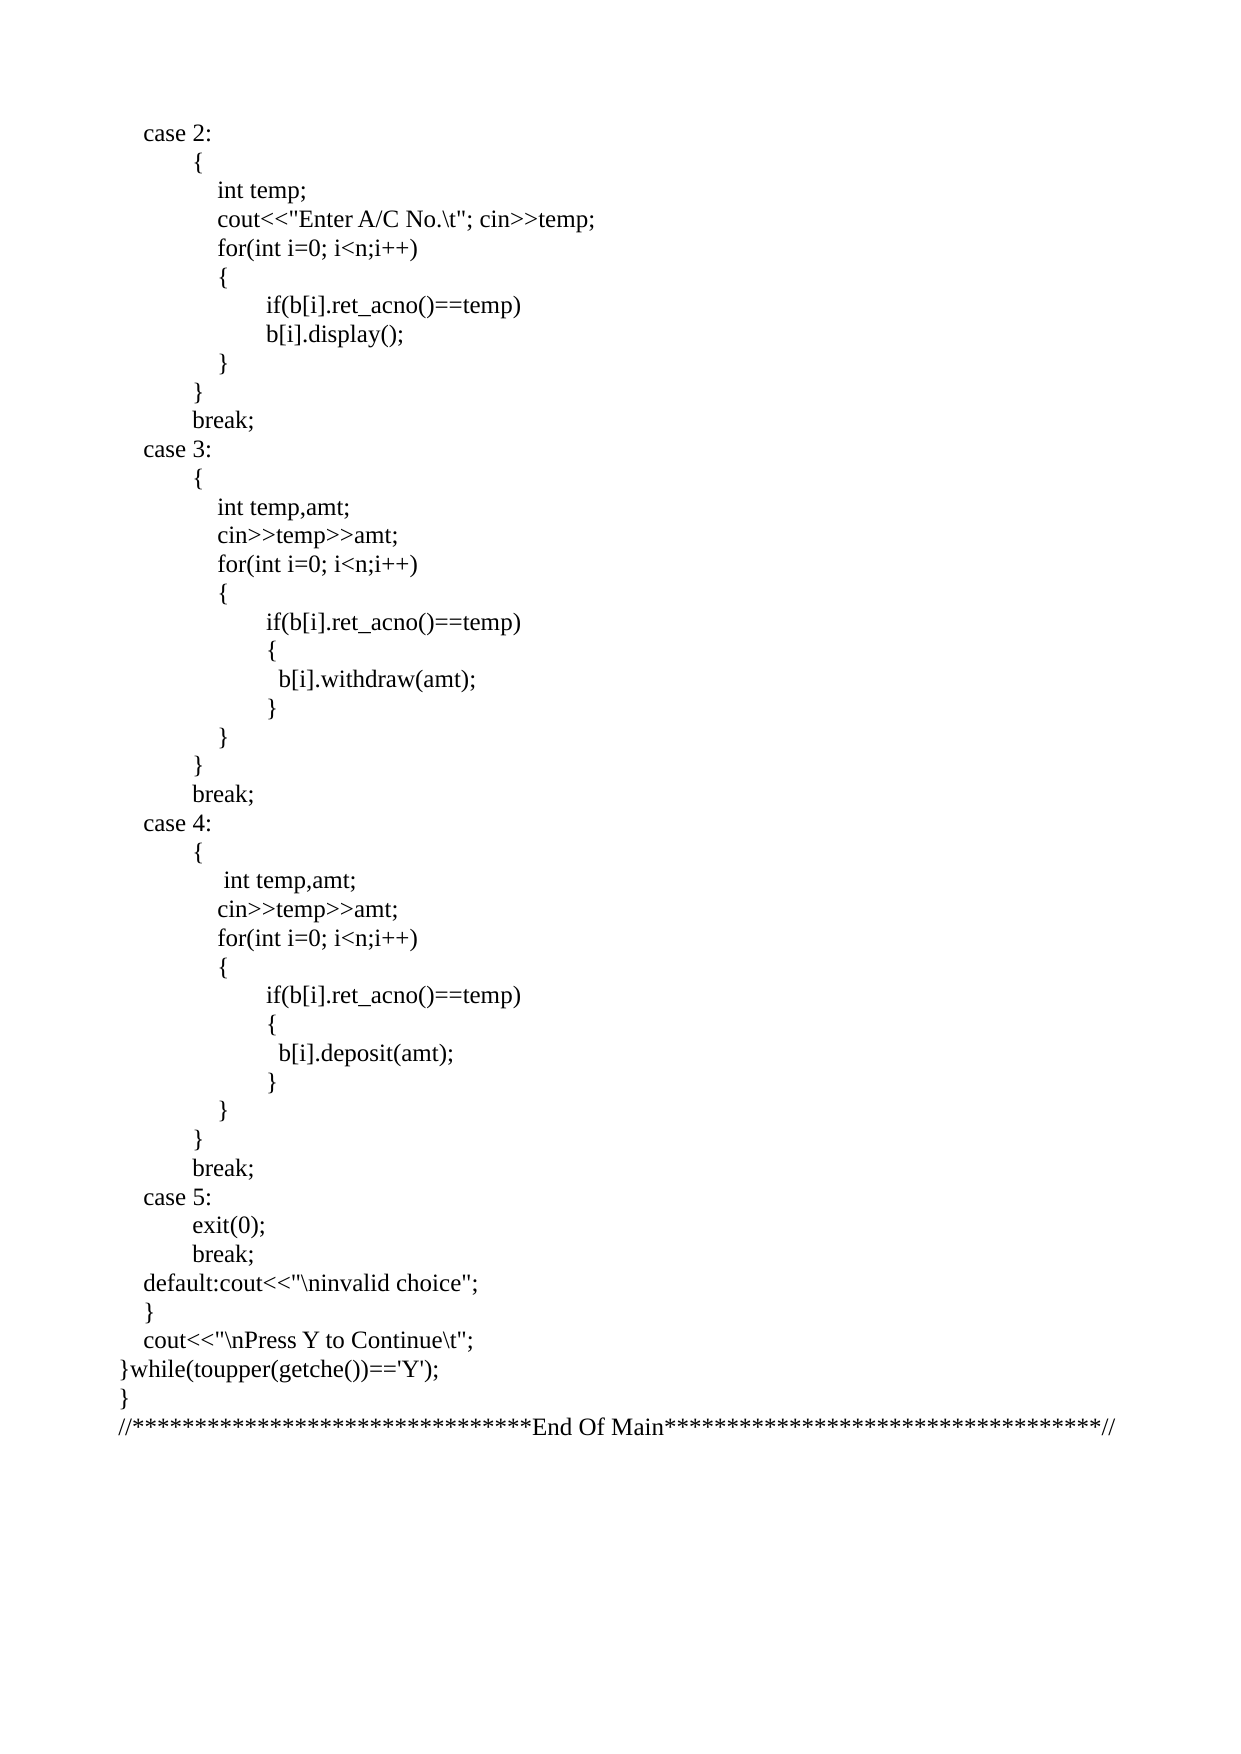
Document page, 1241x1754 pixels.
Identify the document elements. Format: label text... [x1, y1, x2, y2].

text } [118, 751, 1122, 779]
text } [118, 1297, 1122, 1326]
text for(int i=0; i<n;i++) [118, 923, 1122, 952]
text } [118, 348, 1122, 377]
text cin>>temp>>amt; [118, 521, 1122, 549]
text b[i].display(); [118, 319, 1122, 348]
text if(b[i].ret_acno()==temp) [118, 981, 1122, 1009]
text { [118, 952, 1122, 981]
text } [118, 1124, 1122, 1153]
text if(b[i].ret_acno()==temp) [118, 291, 1122, 319]
text case 3: [118, 434, 1122, 463]
text { [118, 1009, 1122, 1038]
text } [118, 693, 1122, 722]
text int temp,amt; [118, 866, 1122, 894]
text } [118, 1067, 1122, 1096]
text { [118, 837, 1122, 866]
text for(int i=0; i<n;i++) [118, 233, 1122, 262]
text case 2: [118, 118, 1122, 147]
text } [118, 377, 1122, 406]
text } [118, 1096, 1122, 1124]
text { [118, 636, 1122, 664]
text cout<<"Enter A/C No.\t"; cin>>temp; [118, 204, 1122, 233]
text int temp; [118, 176, 1122, 204]
text default:cout<<"\ninvalid choice"; [118, 1268, 1122, 1297]
text } [118, 722, 1122, 751]
text { [118, 578, 1122, 607]
text { [118, 262, 1122, 291]
text if(b[i].ret_acno()==temp) [118, 607, 1122, 636]
text b[i].withdraw(amt); [118, 664, 1122, 693]
text exit(0); [118, 1211, 1122, 1239]
text { [118, 147, 1122, 176]
text int temp,amt; [118, 492, 1122, 521]
text } [118, 1383, 1122, 1412]
text break; [118, 1153, 1122, 1182]
text break; [118, 406, 1122, 434]
text b[i].deposit(amt); [118, 1038, 1122, 1067]
text case 5: [118, 1182, 1122, 1211]
text //********************************End Of Main***********************************// [118, 1412, 1122, 1441]
text for(int i=0; i<n;i++) [118, 549, 1122, 578]
text { [118, 463, 1122, 492]
text cin>>temp>>amt; [118, 894, 1122, 923]
text break; [118, 779, 1122, 808]
text }while(toupper(getche())=='Y'); [118, 1354, 1122, 1383]
text break; [118, 1239, 1122, 1268]
text cout<<"\nPress Y to Continue\t"; [118, 1326, 1122, 1354]
text case 4: [118, 808, 1122, 837]
